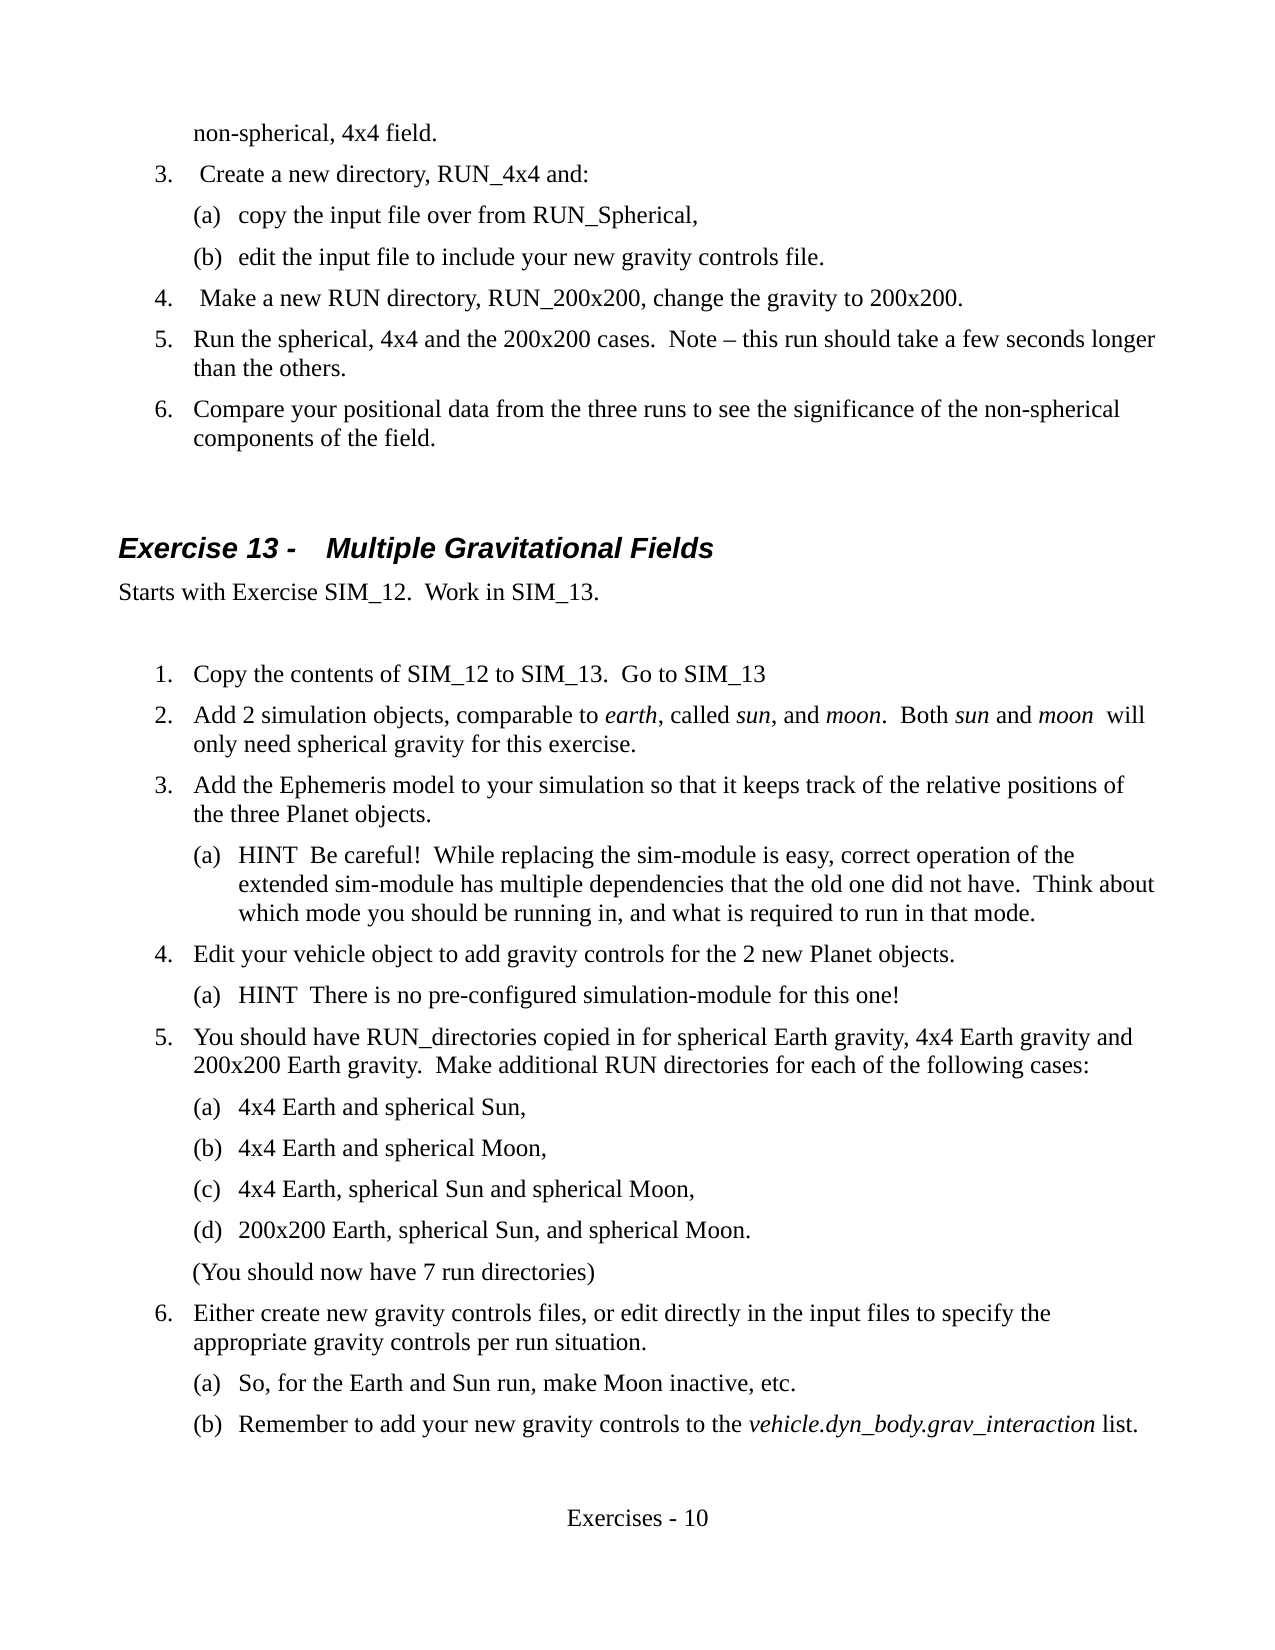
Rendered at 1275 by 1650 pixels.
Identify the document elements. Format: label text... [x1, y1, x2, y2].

list non-spherical, 4x4 field. [148, 118, 1157, 147]
list You should have RUN_directories copied in for spherical Earth gravity, 4x4 Earth gravity and 200x200 Earth gravity. Make additional RUN directories for each of the following cases: [148, 1022, 1157, 1079]
subtitle Multiple Gravitational Fields [118, 531, 1157, 564]
list Edit your vehicle object to add gravity controls for the 2 new Planet objects. [148, 939, 1157, 968]
list 4x4 Earth and spherical Moon, [193, 1133, 1157, 1162]
list 4x4 Earth and spherical Sun, [193, 1092, 1157, 1120]
list 4x4 Earth, spherical Sun and spherical Moon, [193, 1174, 1157, 1203]
list HINT Be careful! While replacing the sim-module is easy, correct operation of the extended sim-module has multiple dependencies that the old one did not have. Think about which mode you should be running in, and what is required to run in that mode. [193, 840, 1157, 927]
list copy the input file over from RUN_Spherical, [193, 201, 1157, 229]
list Either create new gravity controls files, or edit directly in the input files to specify the appropriate gravity controls per run situation. [148, 1298, 1157, 1355]
list Compare your positional data from the three runs to see the significance of the non-spherical components of the field. [148, 394, 1157, 452]
list Add 2 simulation objects, comparable to earth, called sun, and moon. Both sun and moon will only need spherical gravity for this exercise. [148, 700, 1157, 758]
list edit the input file to include your new gravity controls file. [193, 242, 1157, 271]
list Remember to add your new gravity controls to the vehicle.dyn_body.grav_interaction list. [193, 1409, 1157, 1438]
text Starts with Exercise SIM_12. Work in SIM_13. [118, 577, 1157, 605]
list Create a new directory, RUN_4x4 and: [148, 159, 1157, 188]
list So, for the Earth and Sun run, make Moon inactive, etc. [193, 1368, 1157, 1397]
list Make a new RUN directory, RUN_200x200, change the gravity to 200x200. [148, 283, 1157, 312]
list Run the spherical, 4x4 and the 200x200 cases. Note – this run should take a few seconds longer than the others. [148, 324, 1157, 382]
list Copy the contents of SIM_12 to SIM_13. Go to SIM_13 [148, 659, 1157, 688]
list 200x200 Earth, spherical Sun, and spherical Moon. [193, 1215, 1157, 1244]
list HINT There is no pre-configured simulation-module for this one! [193, 980, 1157, 1009]
list Add the Ephemeris model to your simulation so that it keeps track of the relative positions of the three Planet objects. [148, 770, 1157, 828]
list (You should now have 7 run directories) [118, 1257, 1157, 1285]
